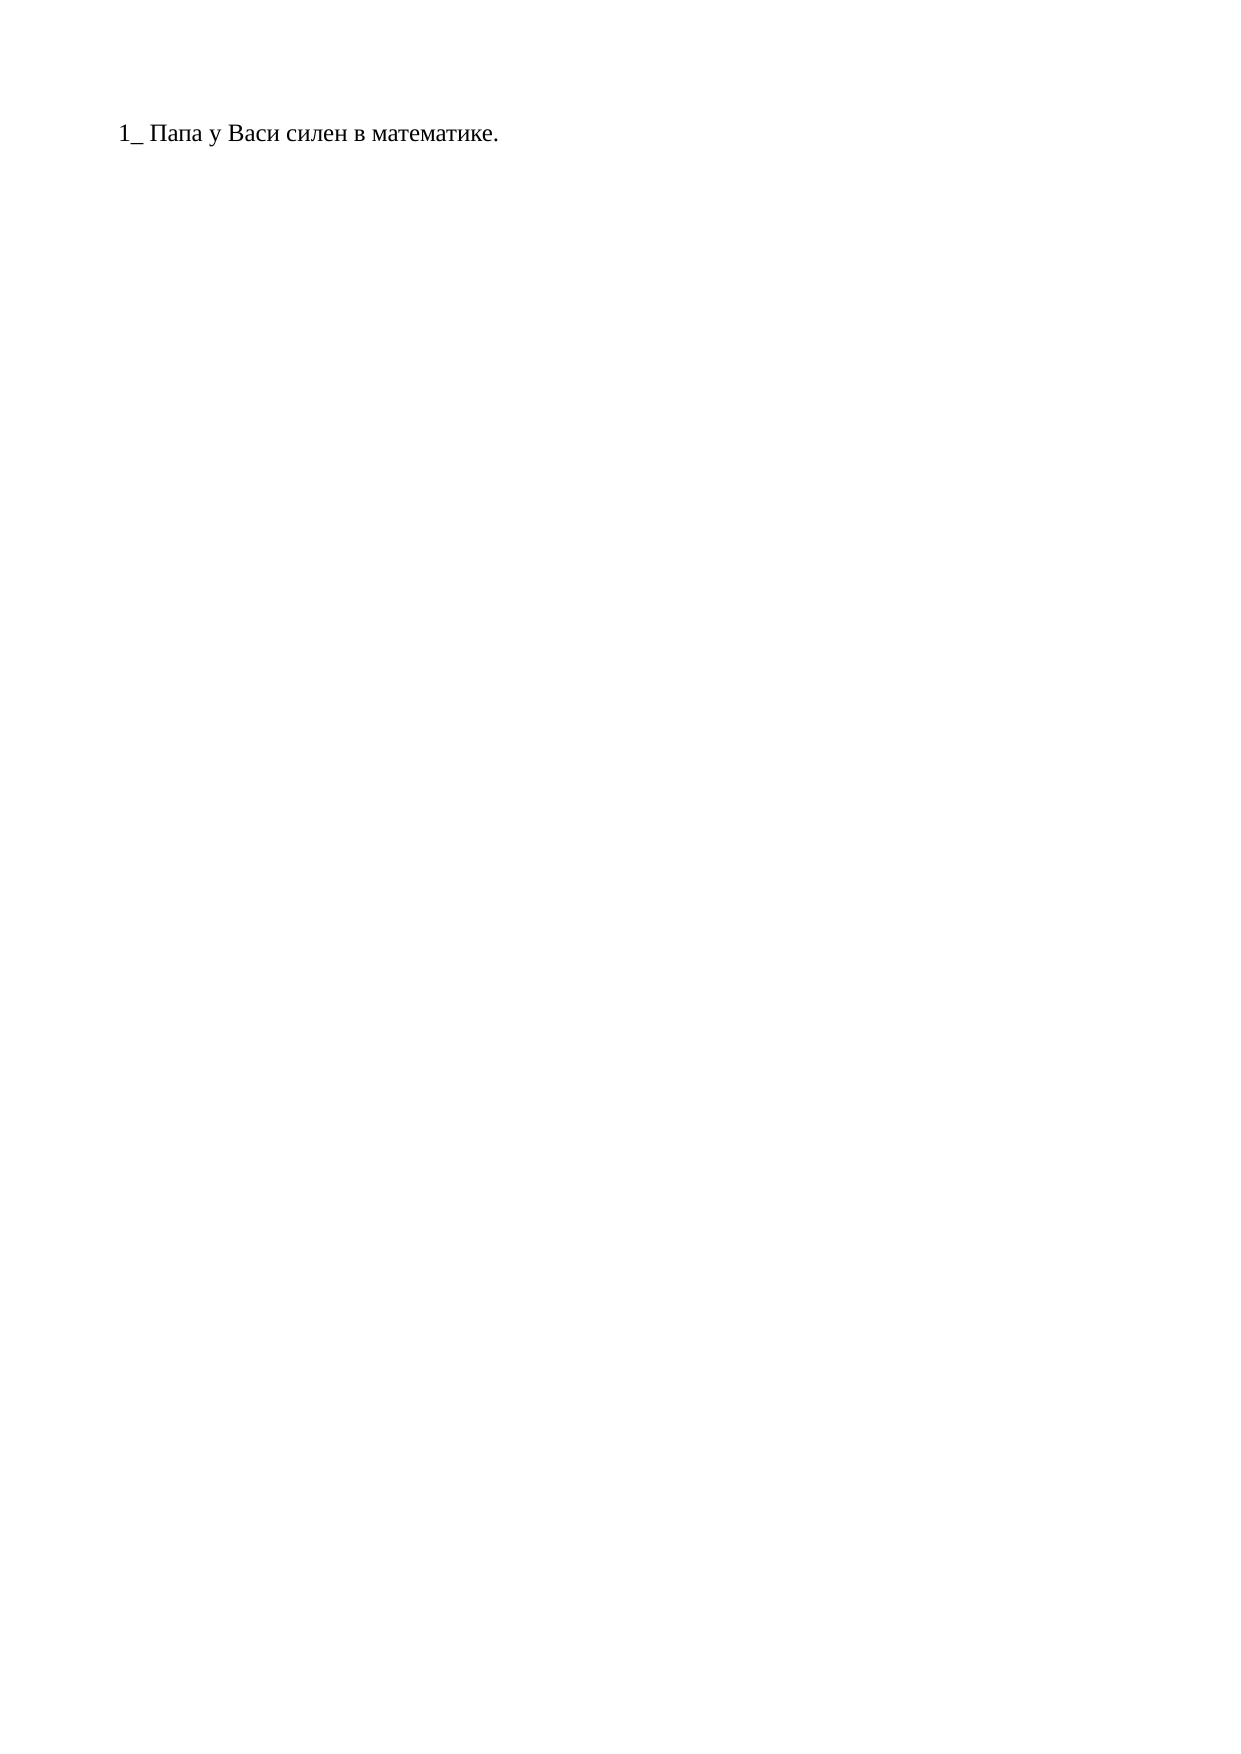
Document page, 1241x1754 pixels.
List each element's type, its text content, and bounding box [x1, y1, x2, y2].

text 1_ Папа у Васи силен в математике. [118, 118, 1122, 147]
